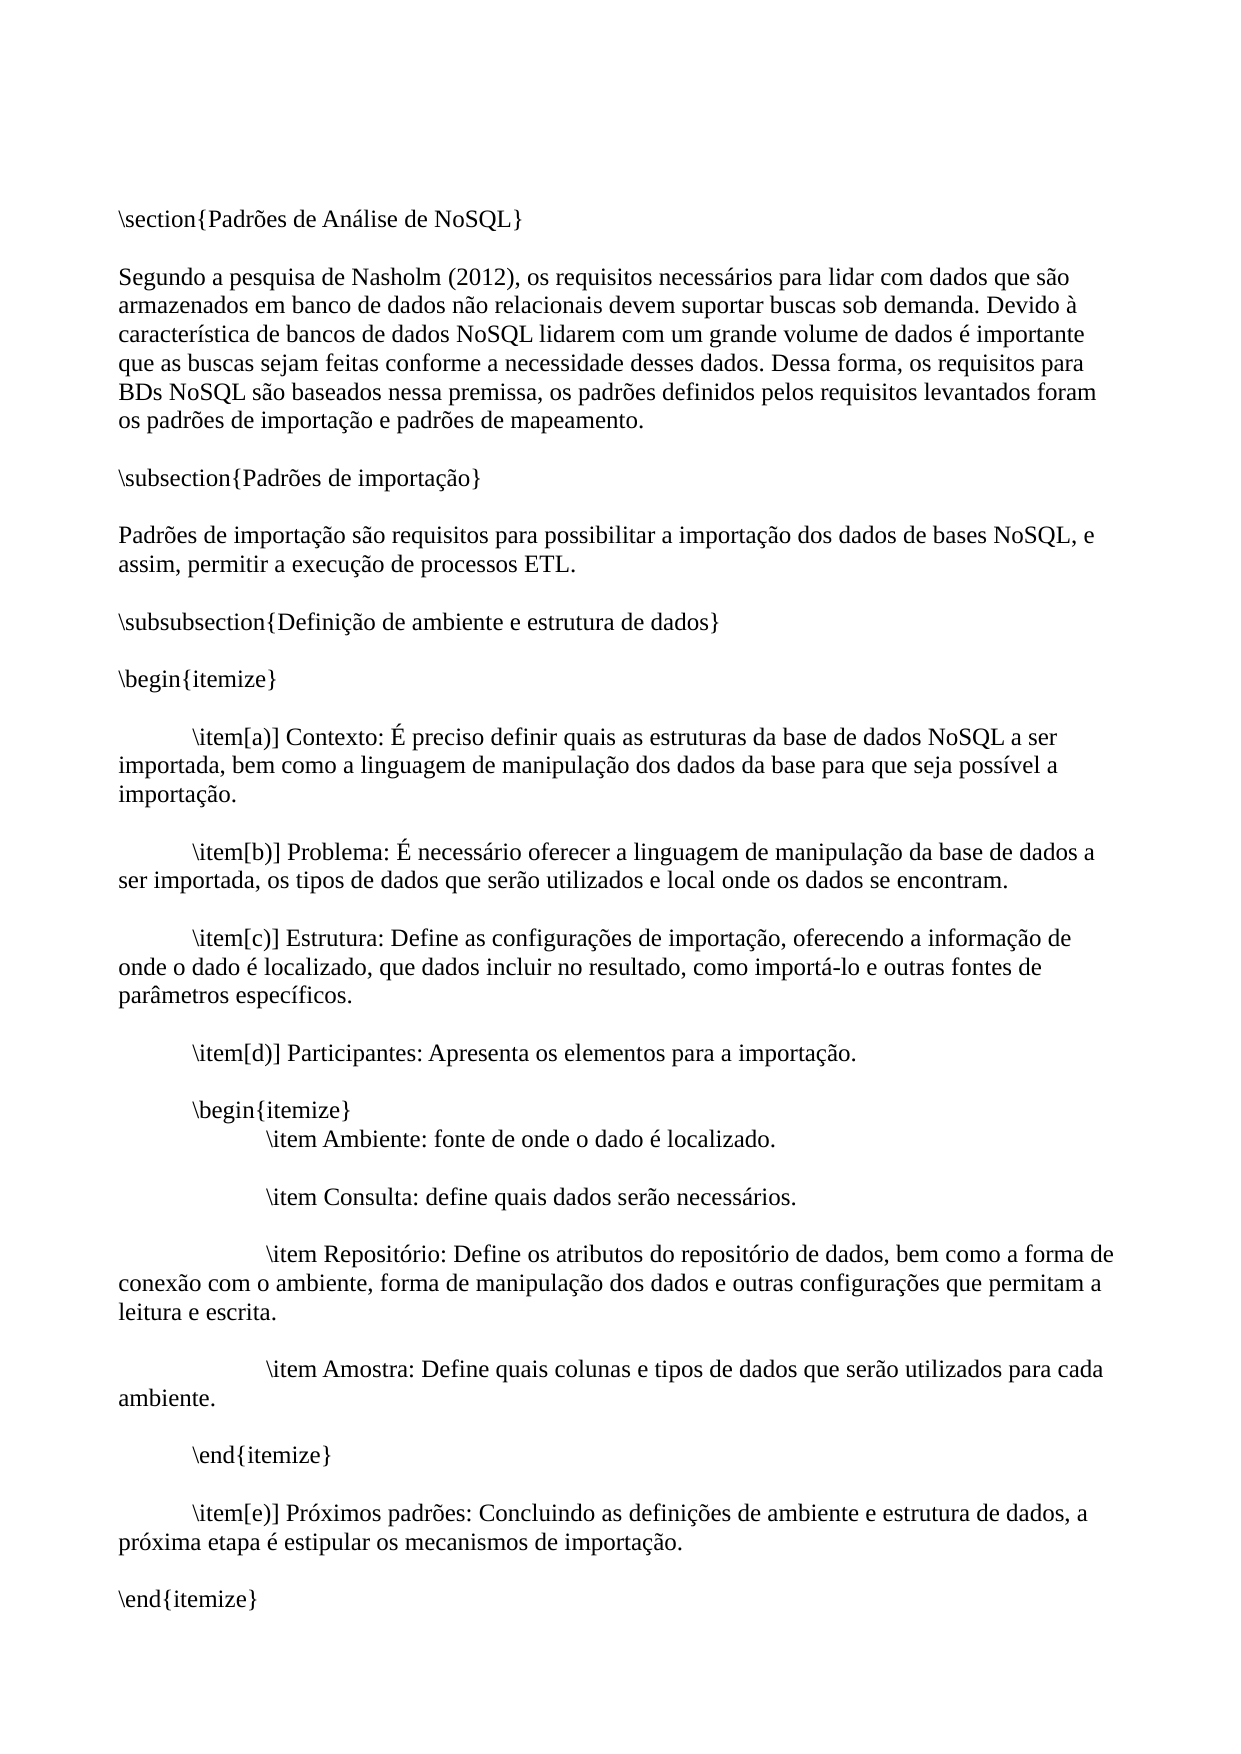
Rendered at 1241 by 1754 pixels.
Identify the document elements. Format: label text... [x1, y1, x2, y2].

text \item Ambiente: fonte de onde o dado é localizado. [118, 1124, 1122, 1153]
text \end{itemize} [118, 1584, 1122, 1613]
text \item Repositório: Define os atributos do repositório de dados, bem como a forma de conexão com o ambiente, forma de manipulação dos dados e outras configurações que permitam a leitura e escrita. [118, 1239, 1122, 1326]
text \subsubsection{Definição de ambiente e estrutura de dados} [118, 607, 1122, 636]
text \section{Padrões de Análise de NoSQL} [118, 204, 1122, 233]
text \begin{itemize} [118, 664, 1122, 693]
text \item Consulta: define quais dados serão necessários. [118, 1182, 1122, 1211]
text \subsection{Padrões de importação} [118, 463, 1122, 492]
text \item[c)] Estrutura: Define as configurações de importação, oferecendo a informação de onde o dado é localizado, que dados incluir no resultado, como importá-lo e outras fontes de parâmetros específicos. [118, 923, 1122, 1009]
text \item[e)] Próximos padrões: Concluindo as definições de ambiente e estrutura de dados, a próxima etapa é estipular os mecanismos de importação. [118, 1498, 1122, 1556]
text Segundo a pesquisa de Nasholm (2012), os requisitos necessários para lidar com dados que são armazenados em banco de dados não relacionais devem suportar buscas sob demanda. Devido à característica de bancos de dados NoSQL lidarem com um grande volume de dados é importante que as buscas sejam feitas conforme a necessidade desses dados. Dessa forma, os requisitos para BDs NoSQL são baseados nessa premissa, os padrões definidos pelos requisitos levantados foram os padrões de importação e padrões de mapeamento. [118, 262, 1122, 434]
text \item[b)] Problema: É necessário oferecer a linguagem de manipulação da base de dados a ser importada, os tipos de dados que serão utilizados e local onde os dados se encontram. [118, 837, 1122, 894]
text \item Amostra: Define quais colunas e tipos de dados que serão utilizados para cada ambiente. [118, 1354, 1122, 1412]
text \item[d)] Participantes: Apresenta os elementos para a importação. [118, 1038, 1122, 1067]
text \begin{itemize} [118, 1096, 1122, 1124]
text \end{itemize} [118, 1441, 1122, 1469]
text \item[a)] Contexto: É preciso definir quais as estruturas da base de dados NoSQL a ser importada, bem como a linguagem de manipulação dos dados da base para que seja possível a importação. [118, 722, 1122, 808]
text Padrões de importação são requisitos para possibilitar a importação dos dados de bases NoSQL, e assim, permitir a execução de processos ETL. [118, 521, 1122, 578]
